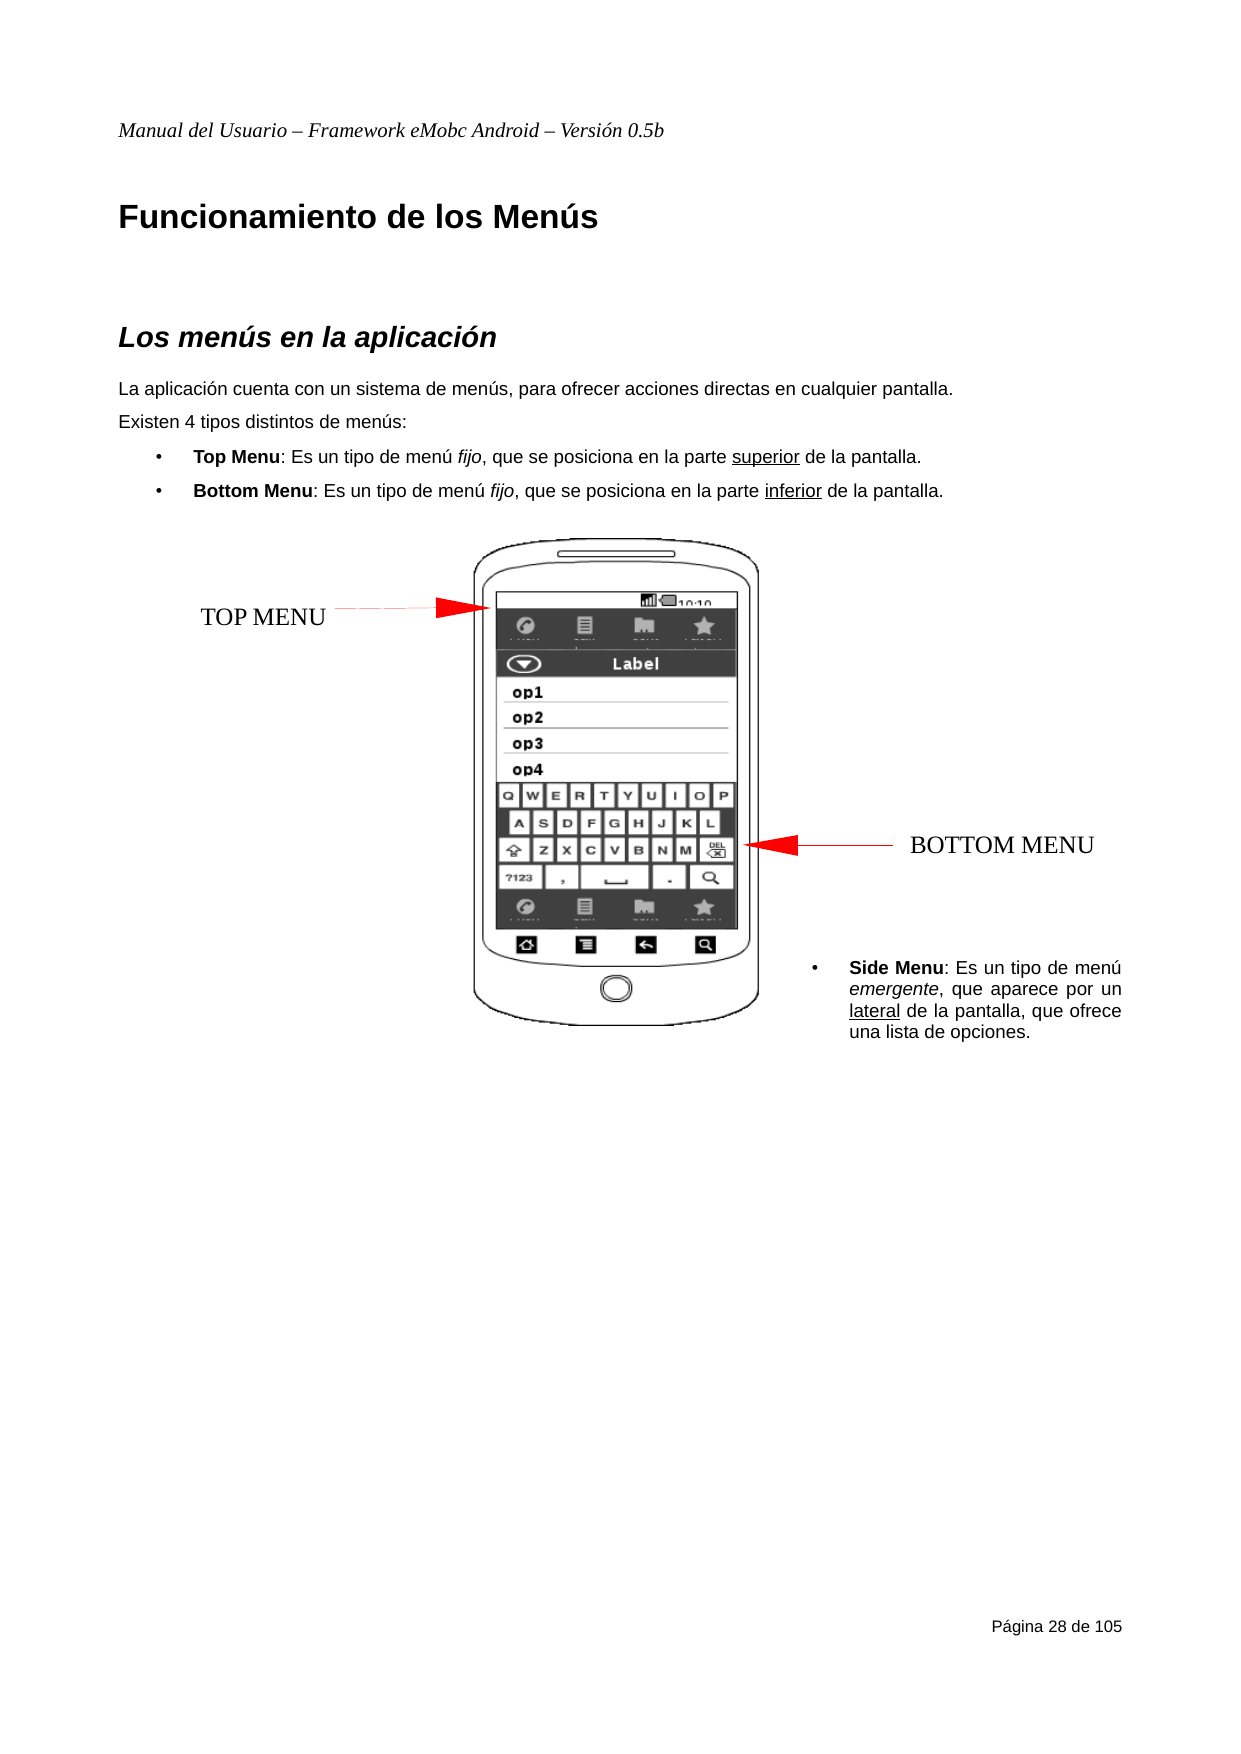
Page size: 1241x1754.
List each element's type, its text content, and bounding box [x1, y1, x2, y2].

picture [460, 538, 774, 1026]
subtitle Funcionamiento de los Menús [118, 196, 1122, 235]
list Side Menu: Es un tipo de menú emergente, que aparece por un lateral de la pantalla, que ofrece una lista de opciones. [156, 957, 1122, 1043]
text Existen 4 tipos distintos de menús: [118, 411, 1122, 433]
text La aplicación cuenta con un sistema de menús, para ofrecer acciones directas en cualquier pantalla. [118, 377, 1122, 399]
list Top Menu: Es un tipo de menú fijo, que se posiciona en la parte superior de la pantalla. [156, 445, 1122, 467]
subtitle Los menús en la aplicación [118, 319, 1122, 353]
list Bottom Menu: Es un tipo de menú fijo, que se posiciona en la parte inferior de la pantalla. [156, 479, 1122, 501]
